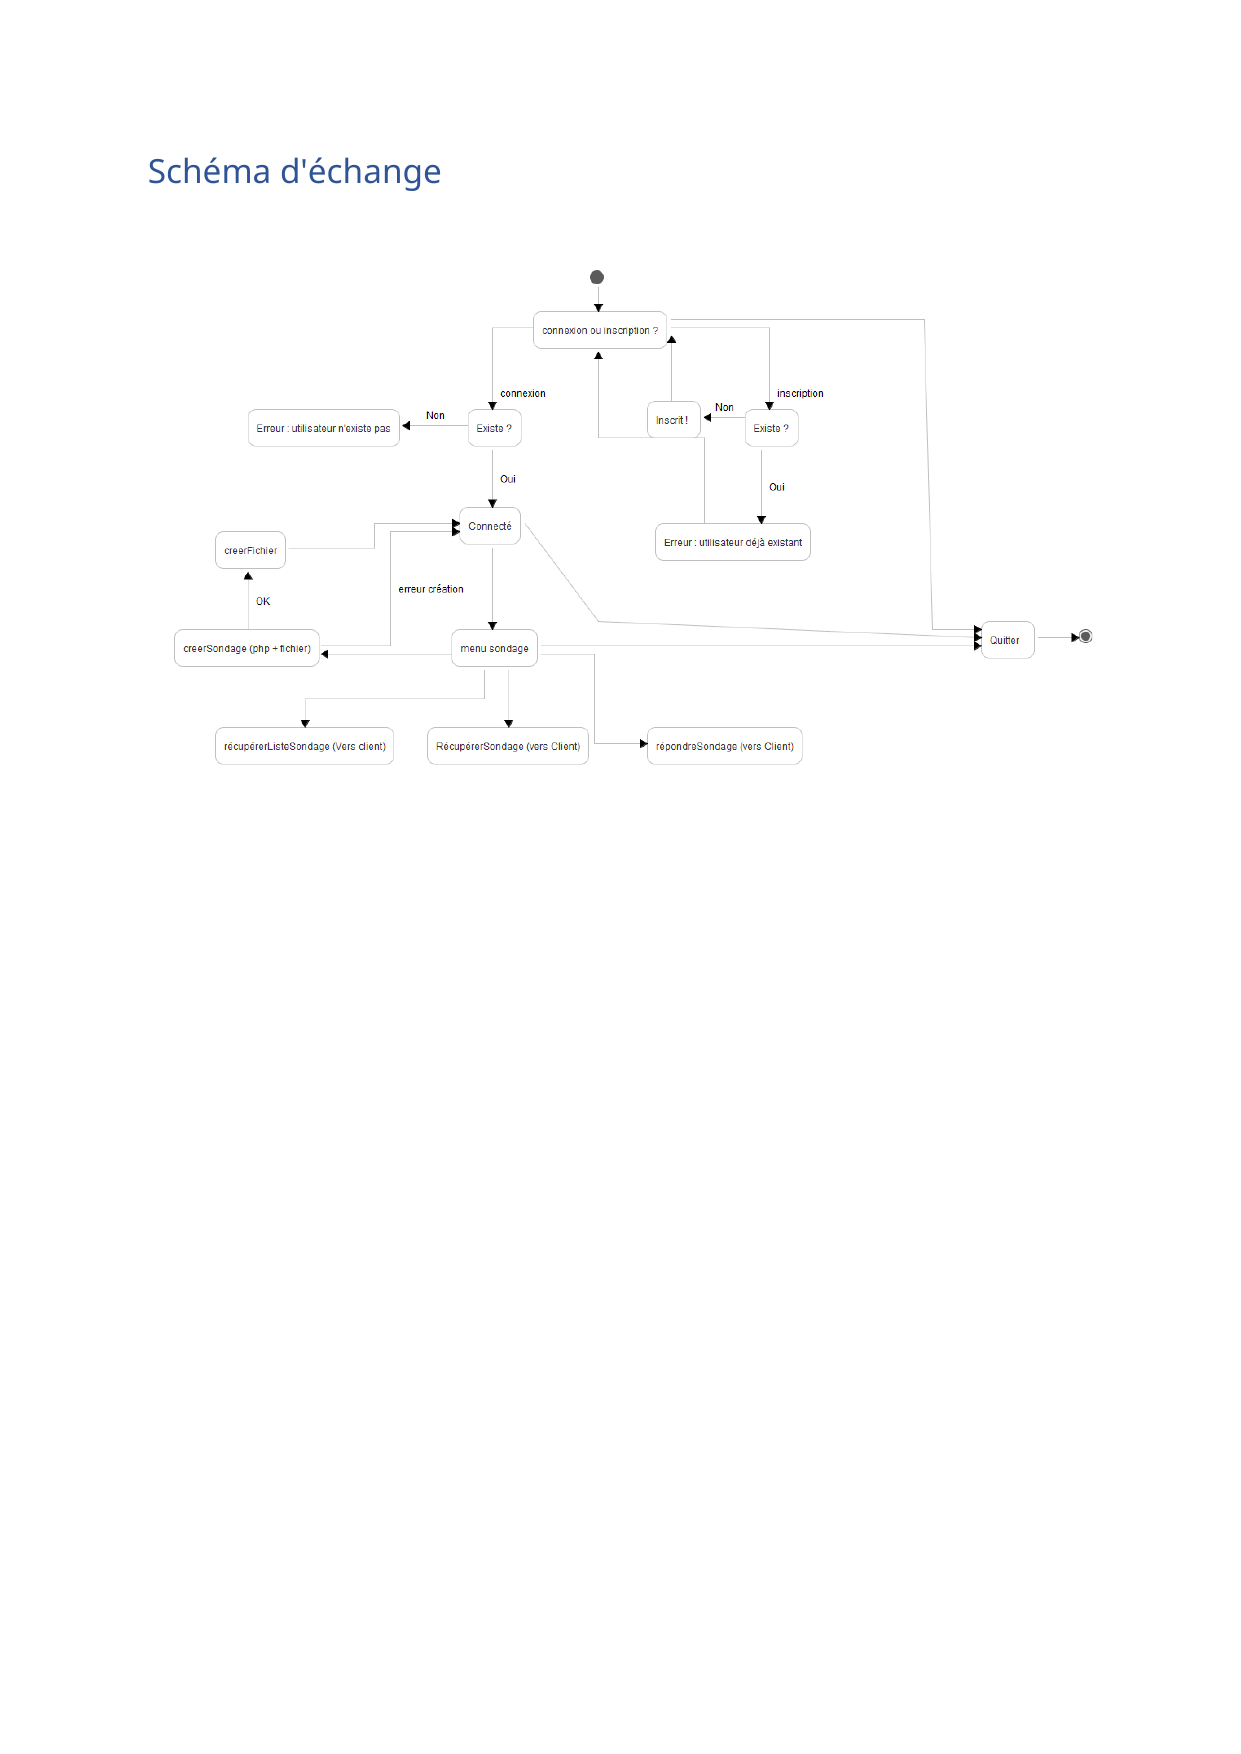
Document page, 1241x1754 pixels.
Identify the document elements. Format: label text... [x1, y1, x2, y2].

subtitle Schéma d'échange [148, 148, 1093, 193]
